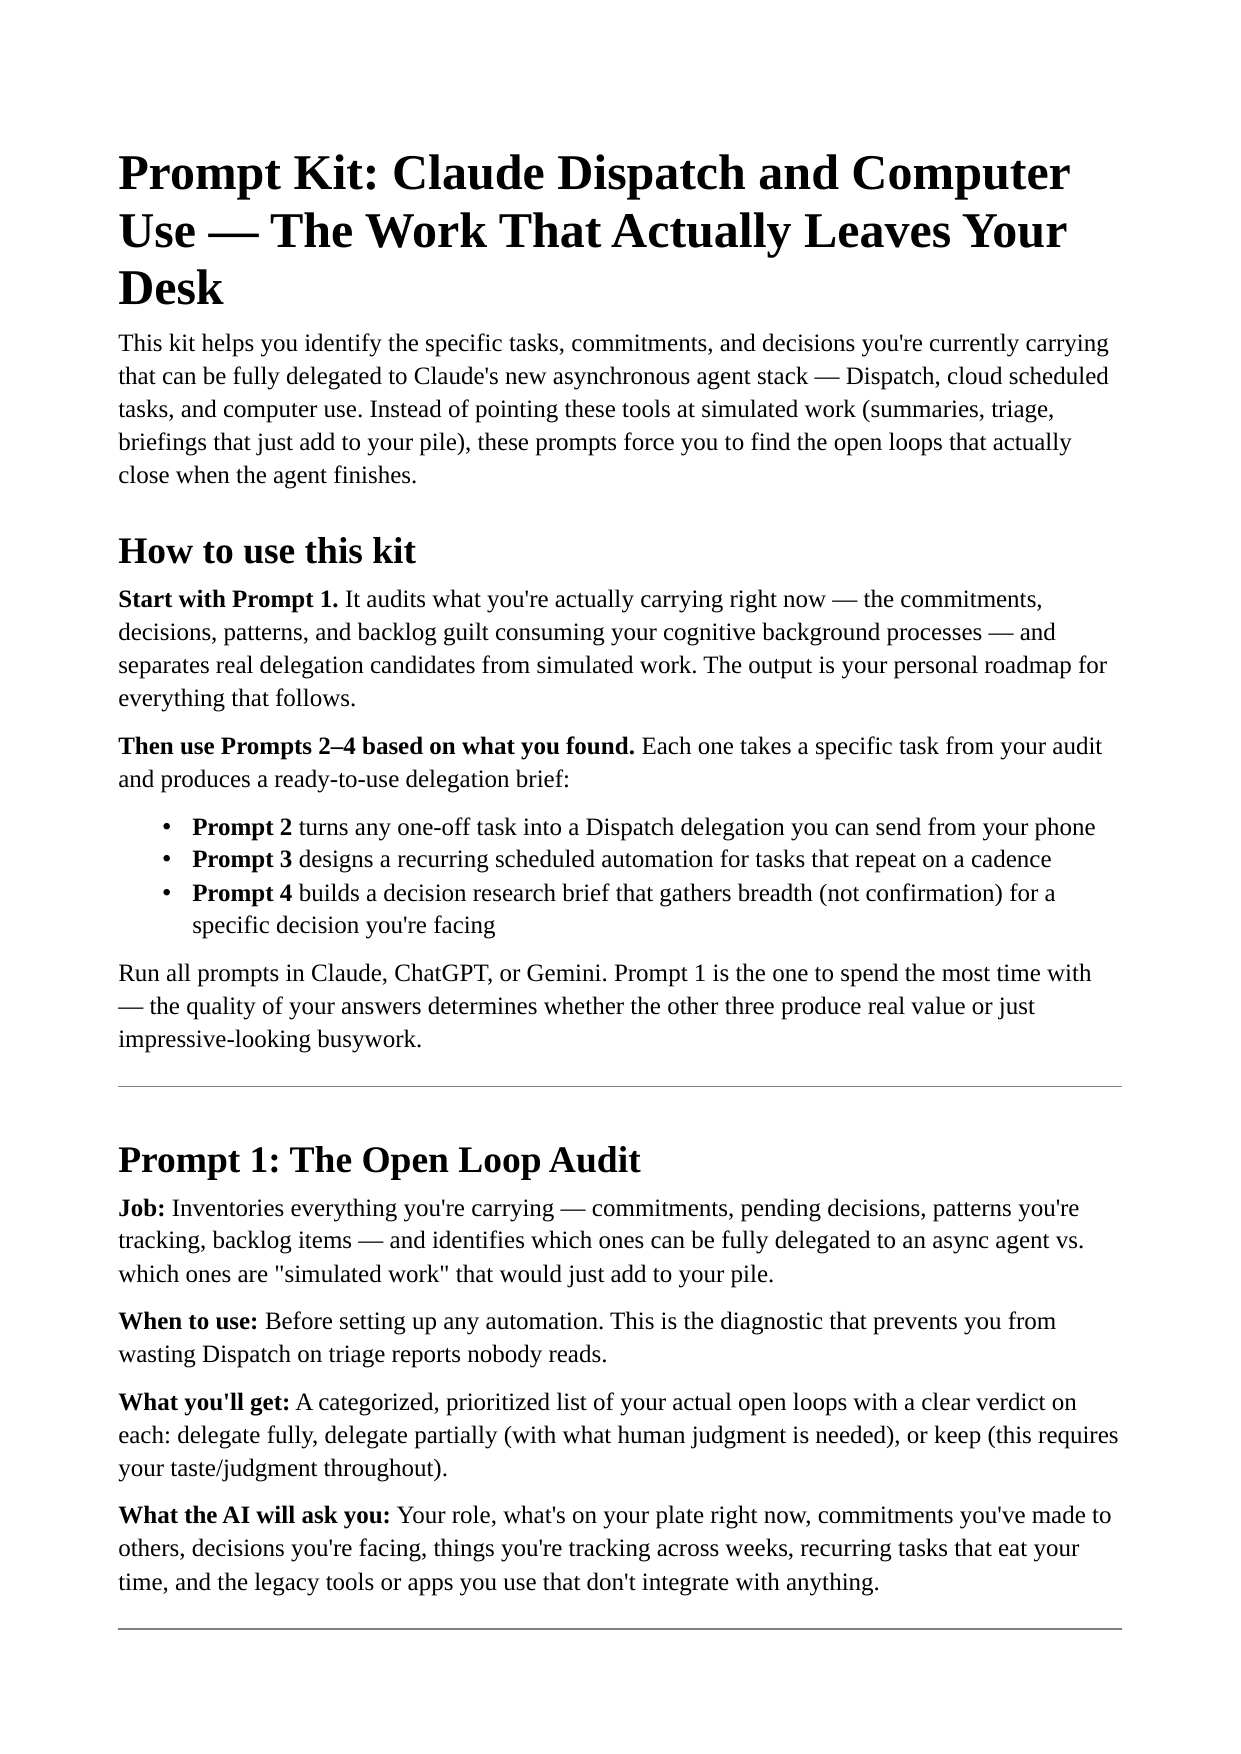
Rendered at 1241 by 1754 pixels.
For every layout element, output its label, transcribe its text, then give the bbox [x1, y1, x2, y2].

subtitle Prompt Kit: Claude Dispatch and Computer Use — The Work That Actually Leaves Your Desk [118, 143, 1122, 316]
text What the AI will ask you: Your role, what's on your plate right now, commitments you've made to others, decisions you're facing, things you're tracking across weeks, recurring tasks that eat your time, and the legacy tools or apps you use that don't integrate with anything. [118, 1501, 1122, 1595]
list Prompt 4 builds a decision research brief that gathers breadth (not confirmation) for a specific decision you're facing [162, 878, 1122, 939]
text Run all prompts in Claude, ChatGPT, or Gemini. Prompt 1 is the one to spend the most time with — the quality of your answers determines whether the other three produce real value or just impressive-looking busywork. [118, 958, 1122, 1053]
list Prompt 3 designs a recurring scheduled automation for tasks that repeat on a cadence [162, 844, 1122, 873]
text Job: Inventories everything you're carrying — commitments, pending decisions, patterns you're tracking, backlog items — and identifies which ones can be fully delegated to an async agent vs. which ones are "simulated work" that would just add to your pile. [118, 1193, 1122, 1287]
list Prompt 2 turns any one-off task into a Dispatch delegation you can send from your phone [162, 812, 1122, 840]
text What you'll get: A categorized, prioritized list of your actual open loops with a clear verdict on each: delegate fully, delegate partially (with what human judgment is needed), or keep (this requires your taste/judgment throughout). [118, 1387, 1122, 1482]
subtitle Prompt 1: The Open Loop Audit [118, 1137, 1122, 1180]
text This kit helps you identify the specific tasks, commitments, and decisions you're currently carrying that can be fully delegated to Claude's new asynchronous agent stack — Dispatch, cloud scheduled tasks, and computer use. Instead of pointing these tools at simulated work (summaries, triage, briefings that just add to your pile), these prompts force you to find the open loops that actually close when the agent finishes. [118, 328, 1122, 489]
text Start with Prompt 1. It audits what you're actually carrying right now — the commitments, decisions, patterns, and backlog guilt consuming your cognitive background processes — and separates real delegation candidates from simulated work. The output is your personal roadmap for everything that follows. [118, 584, 1122, 712]
text When to use: Before setting up any automation. This is the diagnostic that prevents you from wasting Dispatch on triage reports nobody reads. [118, 1306, 1122, 1368]
text Then use Prompts 2–4 based on what you found. Each one takes a specific task from your audit and produces a ready-to-use delegation brief: [118, 731, 1122, 793]
subtitle How to use this kit [118, 529, 1122, 572]
